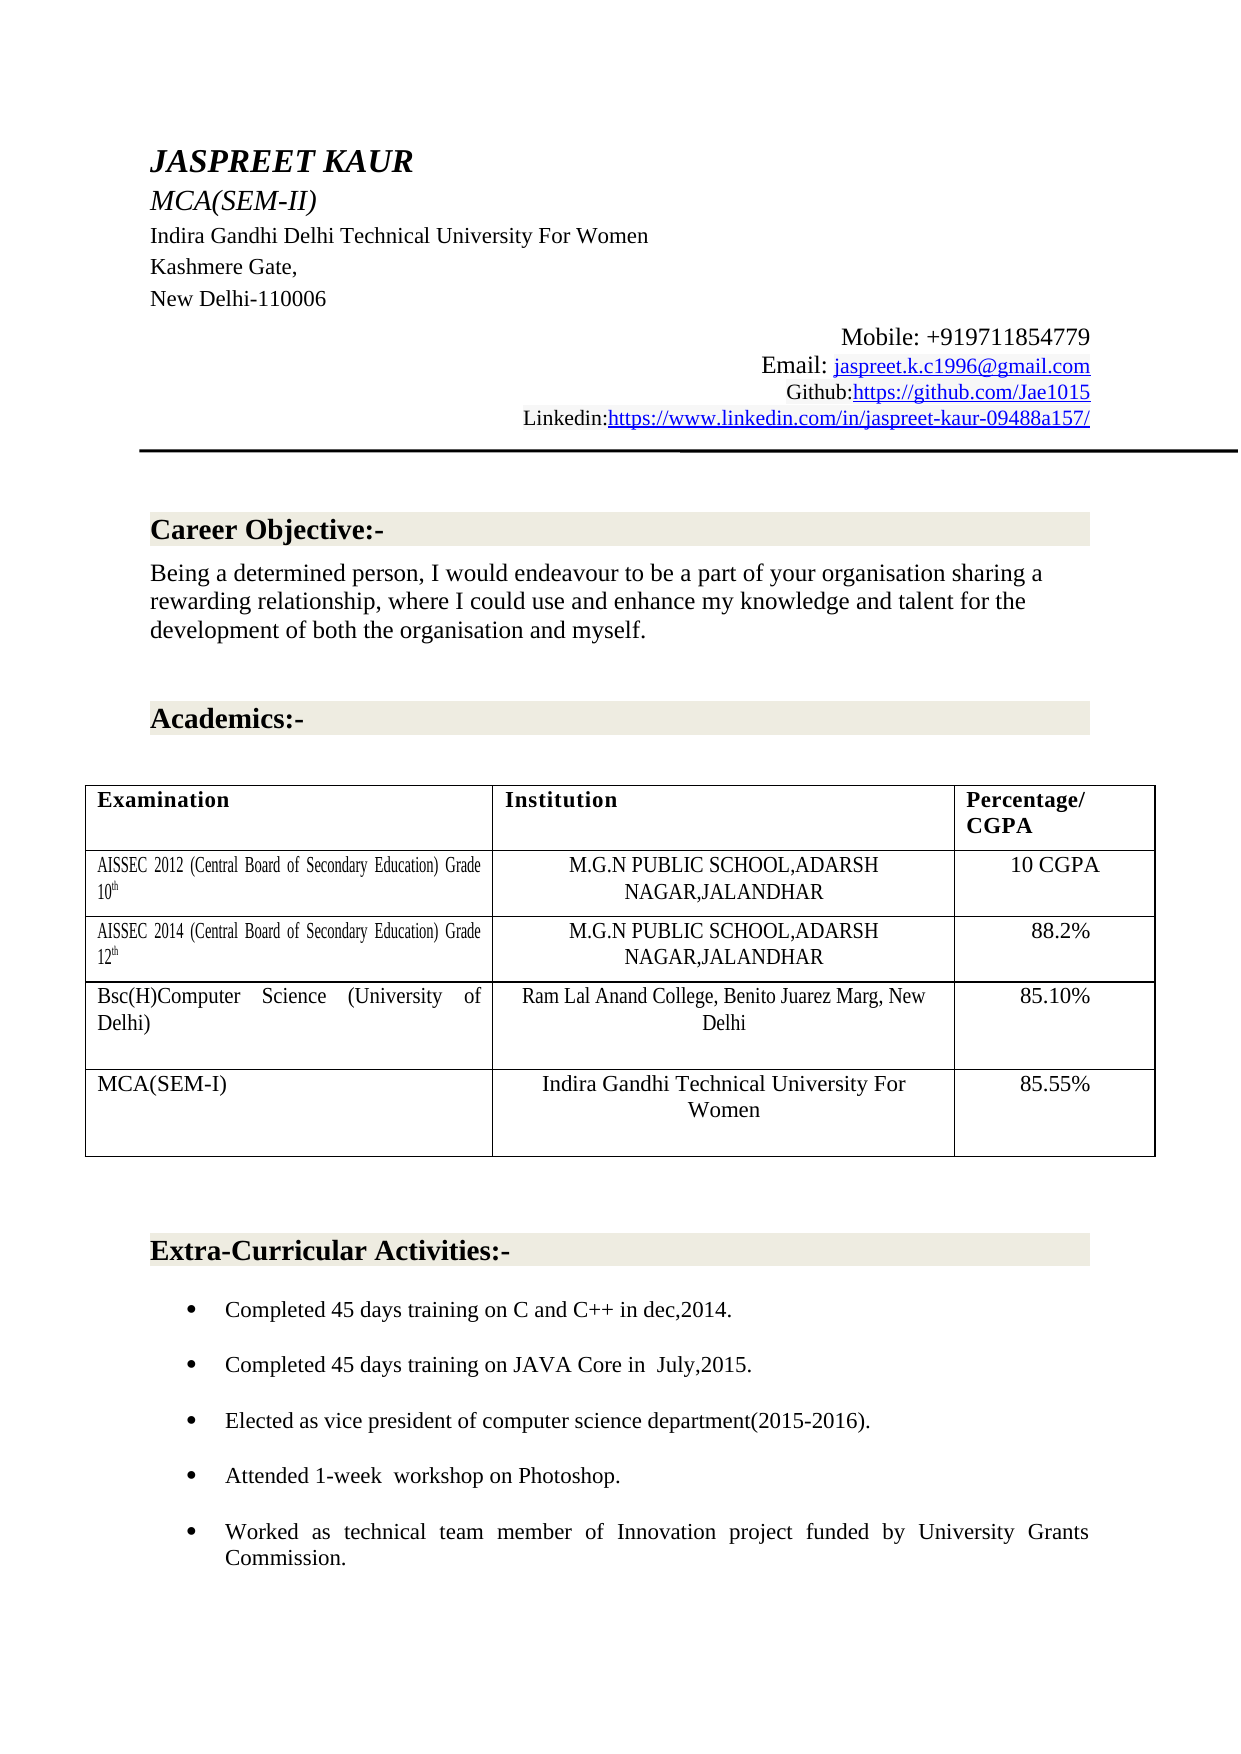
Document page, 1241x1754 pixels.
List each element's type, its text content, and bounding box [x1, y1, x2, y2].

table_cell Indira Gandhi Technical University For Women [493, 1070, 954, 1156]
text New Delhi-110006 [150, 290, 1090, 310]
text Linkedin:https://www.linkedin.com/in/jaspreet-kaur-09488a157/ [150, 404, 1090, 430]
text Extra-Curricular Activities:- [150, 1233, 1090, 1266]
list Attended 1-week workshop on Photoshop. [187, 1462, 1090, 1488]
table_cell 10 CGPA [955, 851, 1154, 916]
text Indira Gandhi Delhi Technical University For Women [150, 227, 1090, 247]
text Kashmere Gate, [150, 259, 1090, 278]
text Academics:- [150, 701, 1090, 735]
text Email: jaspreet.k.c1996@gmail.com [150, 351, 1090, 379]
table_cell AISSEC 2014 (Central Board of Secondary Education) Grade 12th [86, 917, 492, 981]
table_cell M.G.N PUBLIC SCHOOL,ADARSH NAGAR,JALANDHAR [493, 851, 954, 916]
table_header Examination [86, 786, 492, 850]
table_header Institution [493, 786, 954, 850]
table_cell AISSEC 2012 (Central Board of Secondary Education) Grade 10th [86, 851, 492, 916]
list Worked as technical team member of Innovation project funded by University Grants Commission. [187, 1518, 1090, 1570]
text MCA(SEM-II) [215, 191, 1090, 216]
text Career Objective:- [150, 512, 1090, 546]
table_cell 88.2% [955, 917, 1154, 981]
table_cell Bsc(H)Computer Science (University of Delhi) [86, 983, 492, 1068]
text JASPREET KAUR [150, 150, 1090, 179]
list Completed 45 days training on C and C++ in dec,2014. [187, 1296, 1090, 1322]
table_cell 85.10% [955, 983, 1154, 1068]
text Github:https://github.com/Jae1015 [150, 379, 1090, 404]
table_cell M.G.N PUBLIC SCHOOL,ADARSH NAGAR,JALANDHAR [493, 917, 954, 981]
table_cell Ram Lal Anand College, Benito Juarez Marg, New Delhi [493, 983, 954, 1068]
table_cell 85.55% [955, 1070, 1154, 1156]
list Completed 45 days training on JAVA Core in July,2015. [187, 1351, 1090, 1377]
list Elected as vice president of computer science department(2015-2016). [187, 1407, 1090, 1433]
table_header Percentage/CGPA [955, 786, 1154, 850]
text Mobile: +919711854779 [150, 322, 1090, 351]
text Being a determined person, I would endeavour to be a part of your organisation sharing a rewarding relationship, where I could use and enhance my knowledge and talent for the development of both the organisation and myself. [150, 558, 1090, 644]
text MCA(SEM-II) [150, 191, 219, 216]
table_cell MCA(SEM-I) [86, 1070, 492, 1156]
